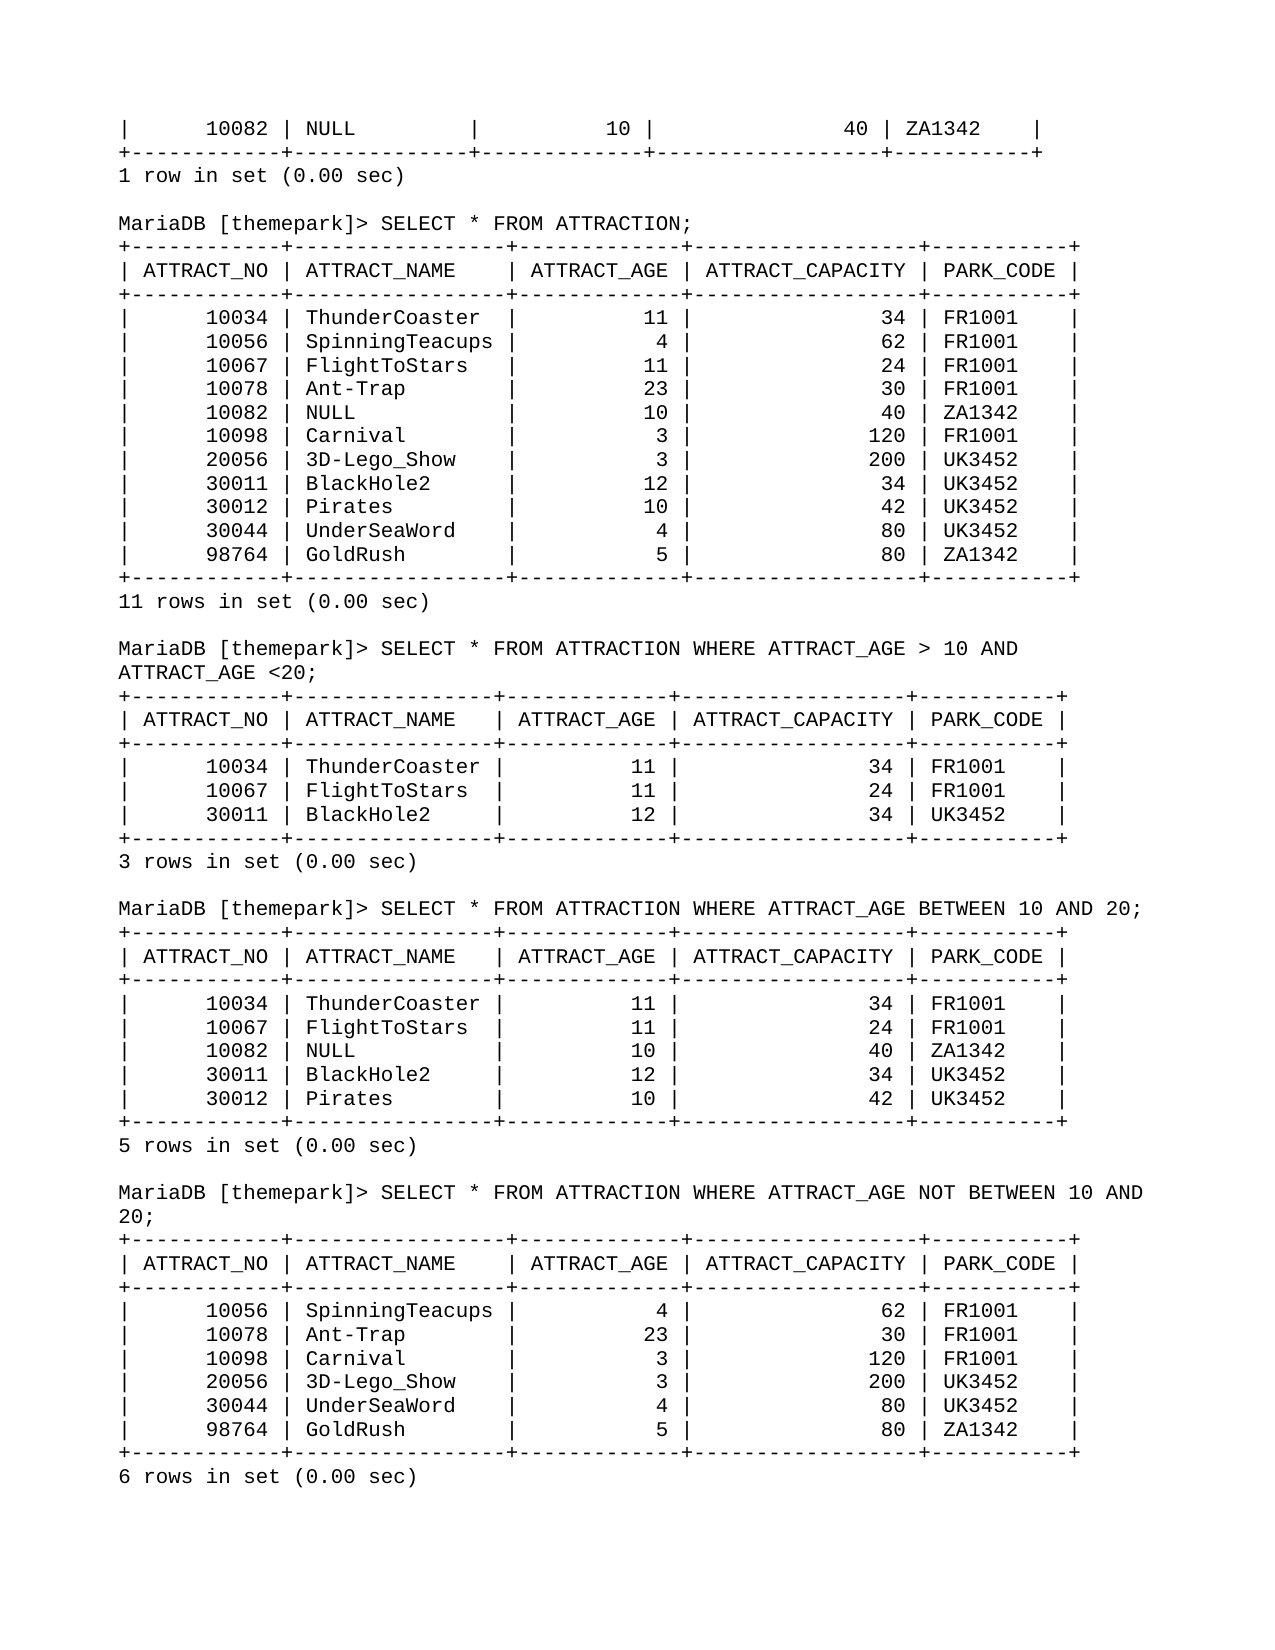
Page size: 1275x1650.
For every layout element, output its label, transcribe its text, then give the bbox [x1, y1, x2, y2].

text +------------+--------------+-------------+------------------+-----------+ [118, 142, 1157, 165]
text | 98764 | GoldRush | 5 | 80 | ZA1342 | [118, 544, 1157, 567]
text | 10098 | Carnival | 3 | 120 | FR1001 | [118, 1348, 1157, 1371]
text | 20056 | 3D-Lego_Show | 3 | 200 | UK3452 | [118, 1371, 1157, 1395]
text +------------+-----------------+-------------+------------------+-----------+ [118, 1229, 1157, 1253]
text +------------+----------------+-------------+------------------+-----------+ [118, 922, 1157, 946]
text | 30044 | UnderSeaWord | 4 | 80 | UK3452 | [118, 520, 1157, 544]
text 11 rows in set (0.00 sec) [118, 591, 1157, 615]
text | 10098 | Carnival | 3 | 120 | FR1001 | [118, 426, 1157, 449]
text | 10034 | ThunderCoaster | 11 | 34 | FR1001 | [118, 993, 1157, 1017]
text | ATTRACT_NO | ATTRACT_NAME | ATTRACT_AGE | ATTRACT_CAPACITY | PARK_CODE | [118, 1253, 1157, 1277]
text +------------+----------------+-------------+------------------+-----------+ [118, 686, 1157, 709]
text | 20056 | 3D-Lego_Show | 3 | 200 | UK3452 | [118, 449, 1157, 473]
text 3 rows in set (0.00 sec) [118, 851, 1157, 875]
text +------------+-----------------+-------------+------------------+-----------+ [118, 567, 1157, 591]
text | 30044 | UnderSeaWord | 4 | 80 | UK3452 | [118, 1395, 1157, 1419]
text | 10034 | ThunderCoaster | 11 | 34 | FR1001 | [118, 307, 1157, 331]
text | 30011 | BlackHole2 | 12 | 34 | UK3452 | [118, 1064, 1157, 1088]
text | 10067 | FlightToStars | 11 | 24 | FR1001 | [118, 1017, 1157, 1040]
text | 30011 | BlackHole2 | 12 | 34 | UK3452 | [118, 804, 1157, 827]
text | 10056 | SpinningTeacups | 4 | 62 | FR1001 | [118, 1300, 1157, 1324]
text 6 rows in set (0.00 sec) [118, 1466, 1157, 1489]
text | 10067 | FlightToStars | 11 | 24 | FR1001 | [118, 354, 1157, 378]
text | 10067 | FlightToStars | 11 | 24 | FR1001 | [118, 780, 1157, 804]
text +------------+----------------+-------------+------------------+-----------+ [118, 969, 1157, 993]
text | ATTRACT_NO | ATTRACT_NAME | ATTRACT_AGE | ATTRACT_CAPACITY | PARK_CODE | [118, 946, 1157, 969]
text | ATTRACT_NO | ATTRACT_NAME | ATTRACT_AGE | ATTRACT_CAPACITY | PARK_CODE | [118, 260, 1157, 284]
text +------------+-----------------+-------------+------------------+-----------+ [118, 284, 1157, 307]
text | 10078 | Ant-Trap | 23 | 30 | FR1001 | [118, 1324, 1157, 1348]
text | ATTRACT_NO | ATTRACT_NAME | ATTRACT_AGE | ATTRACT_CAPACITY | PARK_CODE | [118, 709, 1157, 733]
text | 98764 | GoldRush | 5 | 80 | ZA1342 | [118, 1419, 1157, 1442]
text 5 rows in set (0.00 sec) [118, 1135, 1157, 1158]
text +------------+-----------------+-------------+------------------+-----------+ [118, 1442, 1157, 1466]
text 1 row in set (0.00 sec) [118, 165, 1157, 189]
text | 30012 | Pirates | 10 | 42 | UK3452 | [118, 1088, 1157, 1111]
text +------------+----------------+-------------+------------------+-----------+ [118, 1111, 1157, 1135]
text | 30012 | Pirates | 10 | 42 | UK3452 | [118, 496, 1157, 520]
text +------------+-----------------+-------------+------------------+-----------+ [118, 1277, 1157, 1300]
text MariaDB [themepark]> SELECT * FROM ATTRACTION WHERE ATTRACT_AGE BETWEEN 10 AND 20; [118, 898, 1157, 922]
text MariaDB [themepark]> SELECT * FROM ATTRACTION; [118, 213, 1157, 236]
text | 10034 | ThunderCoaster | 11 | 34 | FR1001 | [118, 757, 1157, 780]
text +------------+----------------+-------------+------------------+-----------+ [118, 827, 1157, 851]
text | 10078 | Ant-Trap | 23 | 30 | FR1001 | [118, 378, 1157, 402]
text MariaDB [themepark]> SELECT * FROM ATTRACTION WHERE ATTRACT_AGE > 10 AND ATTRACT_AGE <20; [118, 638, 1157, 686]
text +------------+----------------+-------------+------------------+-----------+ [118, 733, 1157, 757]
text | 30011 | BlackHole2 | 12 | 34 | UK3452 | [118, 473, 1157, 496]
text | 10082 | NULL | 10 | 40 | ZA1342 | [118, 118, 1157, 142]
text MariaDB [themepark]> SELECT * FROM ATTRACTION WHERE ATTRACT_AGE NOT BETWEEN 10 AND 20; [118, 1182, 1157, 1229]
text | 10082 | NULL | 10 | 40 | ZA1342 | [118, 402, 1157, 426]
text | 10082 | NULL | 10 | 40 | ZA1342 | [118, 1040, 1157, 1064]
text +------------+-----------------+-------------+------------------+-----------+ [118, 236, 1157, 260]
text | 10056 | SpinningTeacups | 4 | 62 | FR1001 | [118, 331, 1157, 354]
